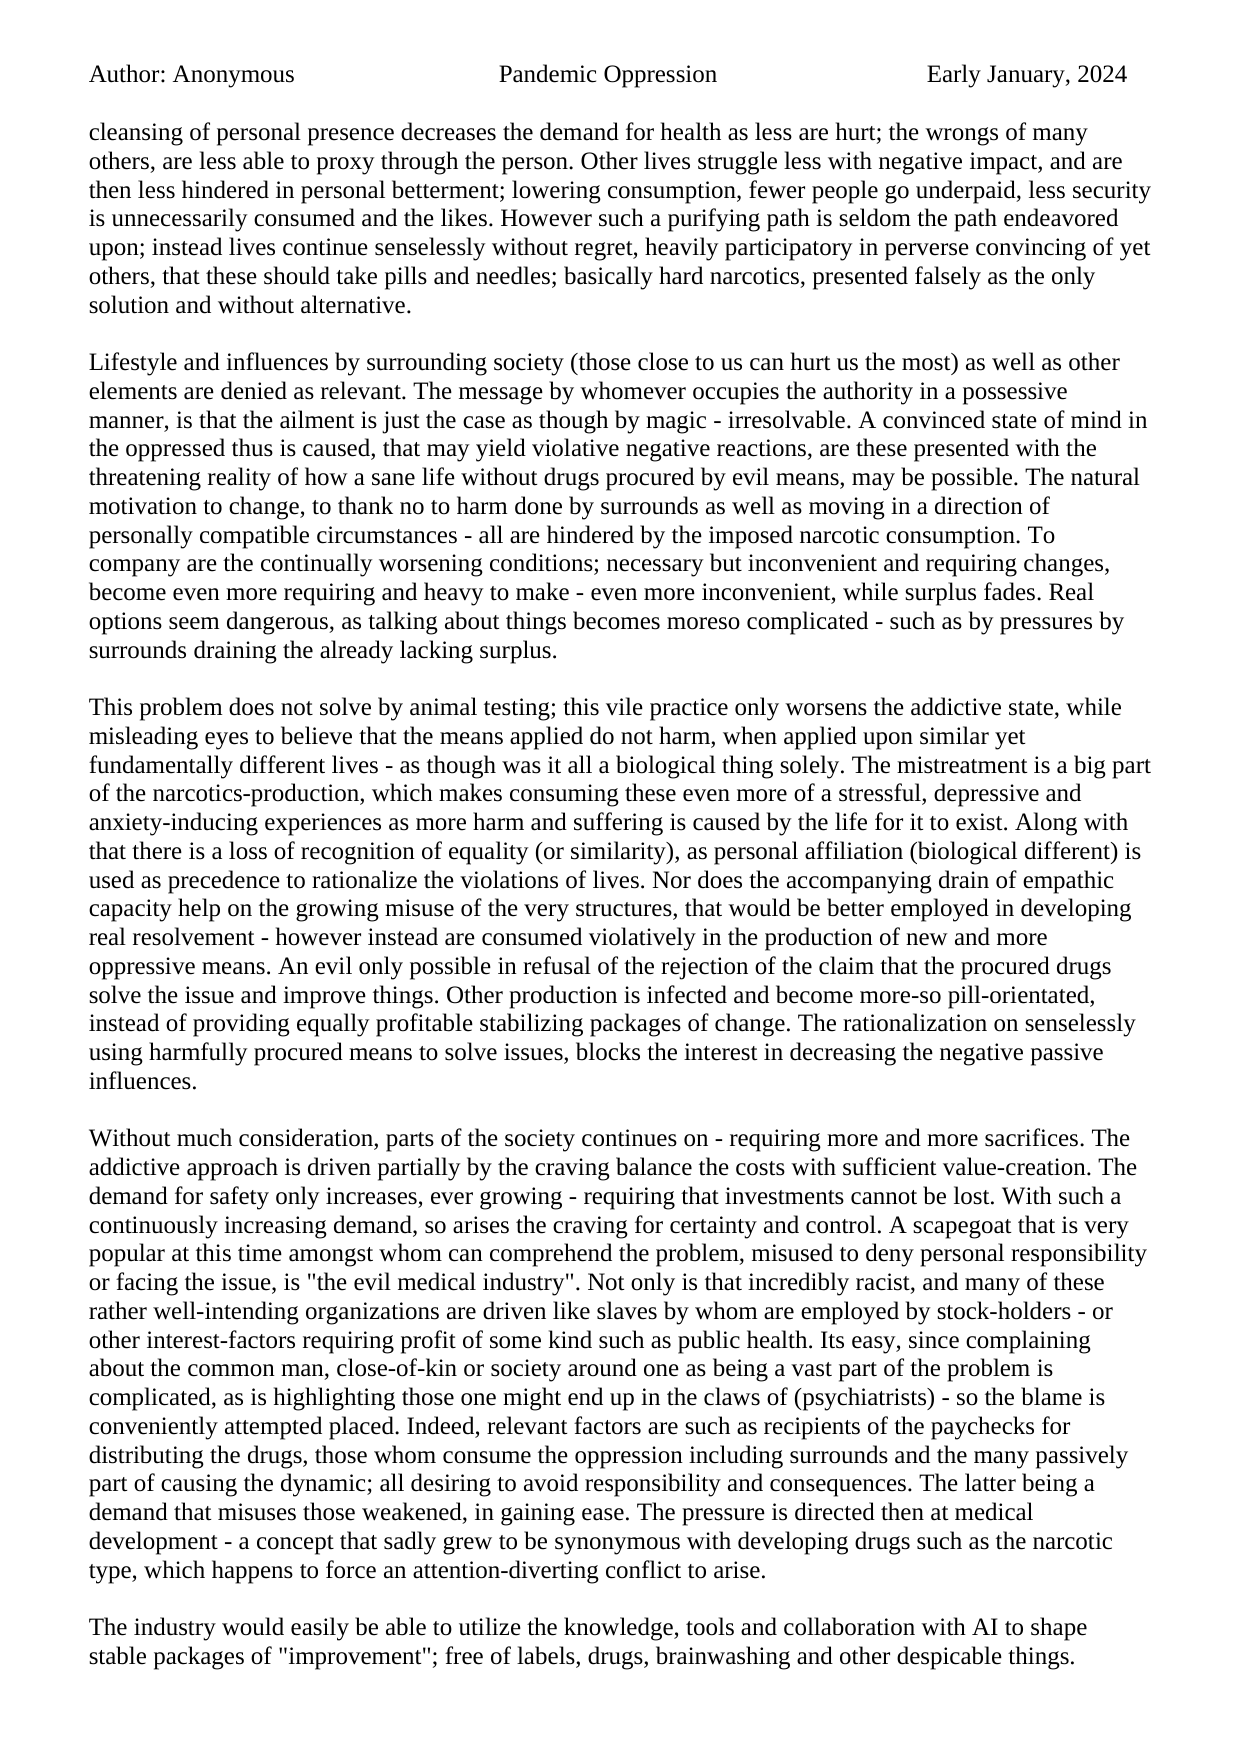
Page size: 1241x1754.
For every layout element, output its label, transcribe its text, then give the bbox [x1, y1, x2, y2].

text Lifestyle and influences by surrounding society (those close to us can hurt us the most) as well as other elements are denied as relevant. The message by whomever occupies the authority in a possessive manner, is that the ailment is just the case as though by magic - irresolvable. A convinced state of mind in the oppressed thus is caused, that may yield violative negative reactions, are these presented with the threatening reality of how a sane life without drugs procured by evil means, may be possible. The natural motivation to change, to thank no to harm done by surrounds as well as moving in a direction of personally compatible circumstances - all are hindered by the imposed narcotic consumption. To company are the continually worsening conditions; necessary but inconvenient and requiring changes, become even more requiring and heavy to make - even more inconvenient, while surplus fades. Real options seem dangerous, as talking about things becomes moreso complicated - such as by pressures by surrounds draining the already lacking surplus. [88, 347, 1152, 663]
text This problem does not solve by animal testing; this vile practice only worsens the addictive state, while misleading eyes to believe that the means applied do not harm, when applied upon similar yet fundamentally different lives - as though was it all a biological thing solely. The mistreatment is a big part of the narcotics-production, which makes consuming these even more of a stressful, depressive and anxiety-inducing experiences as more harm and suffering is caused by the life for it to exist. Along with that there is a loss of recognition of equality (or similarity), as personal affiliation (biological different) is used as precedence to rationalize the violations of lives. Nor does the accompanying drain of empathic capacity help on the growing misuse of the very structures, that would be better employed in developing real resolvement - however instead are consumed violatively in the production of new and more oppressive means. An evil only possible in refusal of the rejection of the claim that the procured drugs solve the issue and improve things. Other production is infected and become more-so pill-orientated, instead of providing equally profitable stabilizing packages of change. The rationalization on senselessly using harmfully procured means to solve issues, blocks the interest in decreasing the negative passive influences. [88, 692, 1152, 1095]
text The industry would easily be able to utilize the knowledge, tools and collaboration with AI to shape stable packages of "improvement"; free of labels, drugs, brainwashing and other despicable things. [88, 1612, 1152, 1670]
text cleansing of personal presence decreases the demand for health as less are hurt; the wrongs of many others, are less able to proxy through the person. Other lives struggle less with negative impact, and are then less hindered in personal betterment; lowering consumption, fewer people go underpaid, less security is unnecessarily consumed and the likes. However such a purifying path is seldom the path endeavored upon; instead lives continue senselessly without regret, heavily participatory in perverse convincing of yet others, that these should take pills and needles; basically hard narcotics, presented falsely as the only solution and without alternative. [88, 117, 1152, 318]
text Without much consideration, parts of the society continues on - requiring more and more sacrifices. The addictive approach is driven partially by the craving balance the costs with sufficient value-creation. The demand for safety only increases, ever growing - requiring that investments cannot be lost. With such a continuously increasing demand, so arises the craving for certainty and control. A scapegoat that is very popular at this time amongst whom can comprehend the problem, misused to deny personal responsibility or facing the issue, is "the evil medical industry". Not only is that incredibly racist, and many of these rather well-intending organizations are driven like slaves by whom are employed by stock-holders - or other interest-factors requiring profit of some kind such as public health. Its easy, since complaining about the common man, close-of-kin or society around one as being a vast part of the problem is complicated, as is highlighting those one might end up in the claws of (psychiatrists) - so the blame is conveniently attempted placed. Indeed, relevant factors are such as recipients of the paychecks for distributing the drugs, those whom consume the oppression including surrounds and the many passively part of causing the dynamic; all desiring to avoid responsibility and consequences. The latter being a demand that misuses those weakened, in gaining ease. The pressure is directed then at medical development - a concept that sadly grew to be synonymous with developing drugs such as the narcotic type, which happens to force an attention-diverting conflict to arise. [88, 1123, 1152, 1583]
